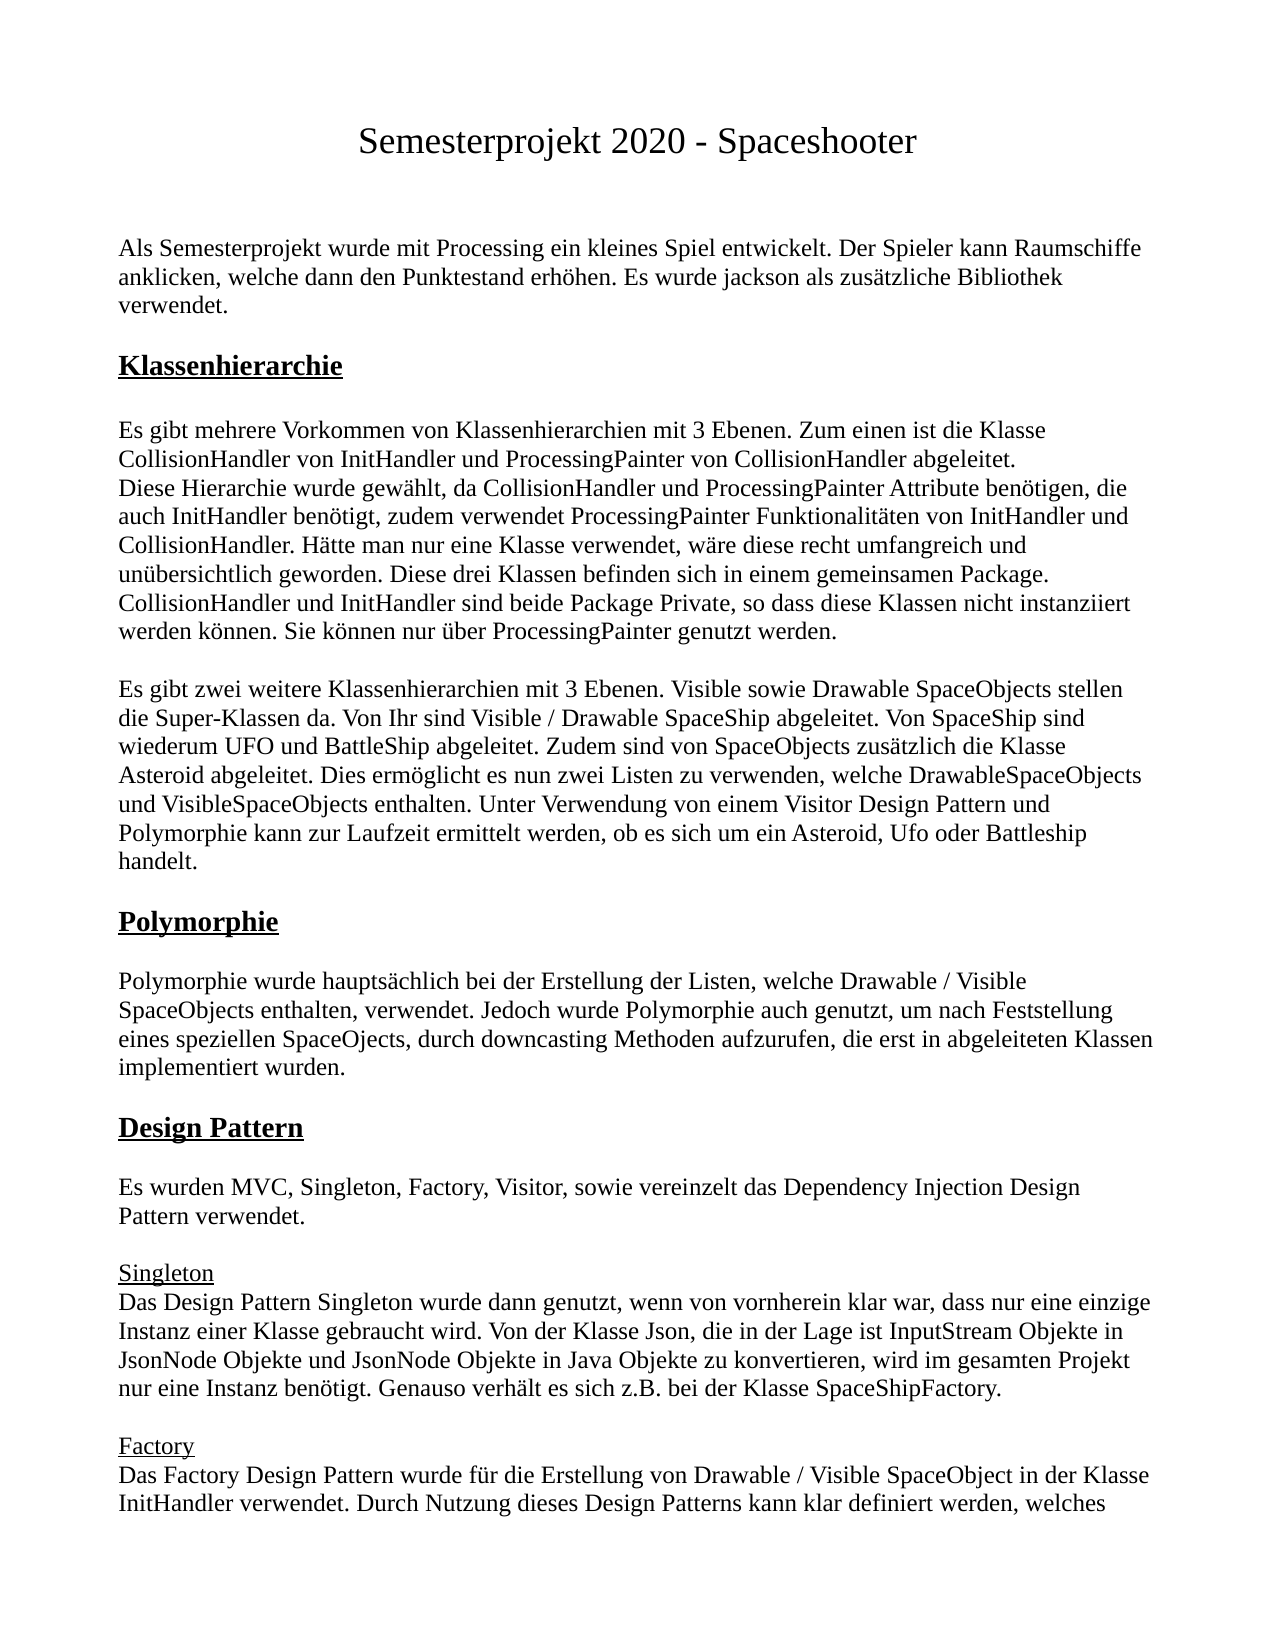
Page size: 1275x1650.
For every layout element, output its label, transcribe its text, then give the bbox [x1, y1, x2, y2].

text Das Factory Design Pattern wurde für die Erstellung von Drawable / Visible SpaceObject in der Klasse InitHandler verwendet. Durch Nutzung dieses Design Patterns kann klar definiert werden, welches [118, 1460, 1157, 1517]
text Es gibt mehrere Vorkommen von Klassenhierarchien mit 3 Ebenen. Zum einen ist die Klasse CollisionHandler von InitHandler und ProcessingPainter von CollisionHandler abgeleitet. [118, 415, 1157, 473]
text Es wurden MVC, Singleton, Factory, Visitor, sowie vereinzelt das Dependency Injection Design Pattern verwendet. [118, 1172, 1157, 1230]
text Klassenhierarchie [118, 348, 1157, 382]
text Polymorphie [118, 904, 1157, 937]
text Es gibt zwei weitere Klassenhierarchien mit 3 Ebenen. Visible sowie Drawable SpaceObjects stellen die Super-Klassen da. Von Ihr sind Visible / Drawable SpaceShip abgeleitet. Von SpaceShip sind wiederum UFO und BattleShip abgeleitet. Zudem sind von SpaceObjects zusätzlich die Klasse Asteroid abgeleitet. Dies ermöglicht es nun zwei Listen zu verwenden, welche DrawableSpaceObjects und VisibleSpaceObjects enthalten. Unter Verwendung von einem Visitor Design Pattern und Polymorphie kann zur Laufzeit ermittelt werden, ob es sich um ein Asteroid, Ufo oder Battleship handelt. [118, 674, 1157, 875]
text Design Pattern [118, 1110, 1157, 1143]
text Als Semesterprojekt wurde mit Processing ein kleines Spiel entwickelt. Der Spieler kann Raumschiffe anklicken, welche dann den Punktestand erhöhen. Es wurde jackson als zusätzliche Bibliothek verwendet. [118, 233, 1157, 319]
text Factory [118, 1431, 1157, 1460]
text Polymorphie wurde hauptsächlich bei der Erstellung der Listen, welche Drawable / Visible SpaceObjects enthalten, verwendet. Jedoch wurde Polymorphie auch genutzt, um nach Feststellung eines speziellen SpaceOjects, durch downcasting Methoden aufzurufen, die erst in abgeleiteten Klassen implementiert wurden. [118, 966, 1157, 1081]
text Das Design Pattern Singleton wurde dann genutzt, wenn von vornherein klar war, dass nur eine einzige Instanz einer Klasse gebraucht wird. Von der Klasse Json, die in der Lage ist InputStream Objekte in JsonNode Objekte und JsonNode Objekte in Java Objekte zu konvertieren, wird im gesamten Projekt nur eine Instanz benötigt. Genauso verhält es sich z.B. bei der Klasse SpaceShipFactory. [118, 1287, 1157, 1402]
text Singleton [118, 1258, 1157, 1287]
text Diese Hierarchie wurde gewählt, da CollisionHandler und ProcessingPainter Attribute benötigen, die auch InitHandler benötigt, zudem verwendet ProcessingPainter Funktionalitäten von InitHandler und CollisionHandler. Hätte man nur eine Klasse verwendet, wäre diese recht umfangreich und unübersichtlich geworden. Diese drei Klassen befinden sich in einem gemeinsamen Package. CollisionHandler und InitHandler sind beide Package Private, so dass diese Klassen nicht instanziiert werden können. Sie können nur über ProcessingPainter genutzt werden. [118, 473, 1157, 645]
text Semesterprojekt 2020 - Spaceshooter [118, 118, 1157, 161]
